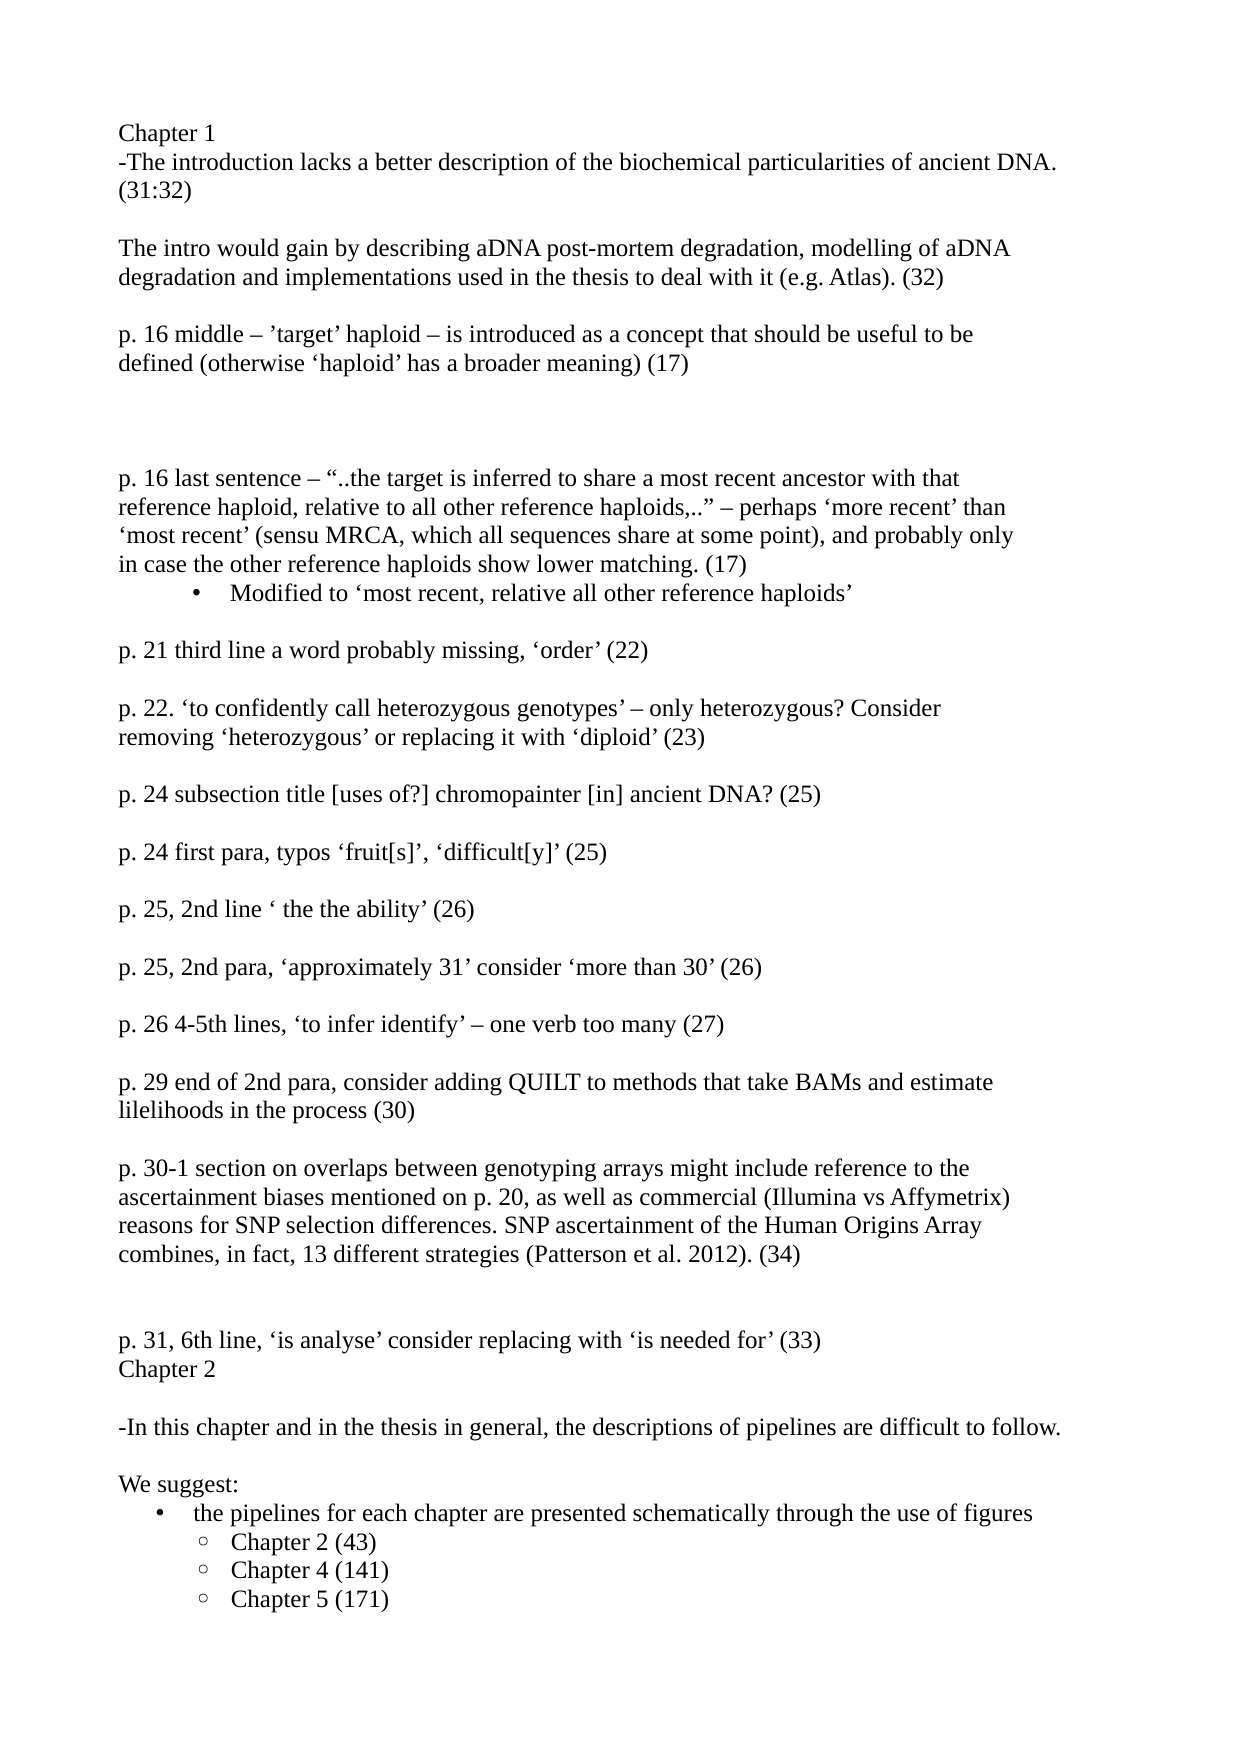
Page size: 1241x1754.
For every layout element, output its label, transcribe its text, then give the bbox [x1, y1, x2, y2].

text lilelihoods in the process (30) [118, 1096, 1122, 1124]
text reference haploid, relative to all other reference haploids,..” – perhaps ‘more recent’ than [118, 492, 1122, 521]
text p. 31, 6th line, ‘is analyse’ consider replacing with ‘is needed for’ (33) [118, 1326, 1122, 1354]
text p. 24 first para, typos ‘fruit[s]’, ‘difficult[y]’ (25) [118, 837, 1122, 866]
text -The introduction lacks a better description of the biochemical particularities of ancient DNA. (31:32) [118, 147, 1122, 204]
list Modified to ‘most recent, relative all other reference haploids’ [192, 578, 1122, 607]
text The intro would gain by describing aDNA post-mortem degradation, modelling of aDNA [118, 233, 1122, 262]
text p. 26 4-5th lines, ‘to infer identify’ – one verb too many (27) [118, 1009, 1122, 1038]
text removing ‘heterozygous’ or replacing it with ‘diploid’ (23) [118, 722, 1122, 751]
text degradation and implementations used in the thesis to deal with it (e.g. Atlas). (32) [118, 262, 1122, 291]
text -In this chapter and in the thesis in general, the descriptions of pipelines are difficult to follow. [118, 1412, 1122, 1441]
text reasons for SNP selection differences. SNP ascertainment of the Human Origins Array [118, 1211, 1122, 1239]
text p. 30-1 section on overlaps between genotyping arrays might include reference to the [118, 1153, 1122, 1182]
text p. 25, 2nd para, ‘approximately 31’ consider ‘more than 30’ (26) [118, 952, 1122, 981]
text p. 21 third line a word probably missing, ‘order’ (22) [118, 636, 1122, 664]
list Chapter 5 (171) [193, 1584, 1122, 1613]
text in case the other reference haploids show lower matching. (17) [118, 549, 1122, 578]
text p. 25, 2nd line ‘ the the ability’ (26) [118, 894, 1122, 923]
list Chapter 2 (43) [193, 1527, 1122, 1556]
text p. 24 subsection title [uses of?] chromopainter [in] ancient DNA? (25) [118, 779, 1122, 808]
text ‘most recent’ (sensu MRCA, which all sequences share at some point), and probably only [118, 521, 1122, 549]
list the pipelines for each chapter are presented schematically through the use of figures [156, 1498, 1122, 1527]
text p. 16 last sentence – “..the target is inferred to share a most recent ancestor with that [118, 463, 1122, 492]
text defined (otherwise ‘haploid’ has a broader meaning) (17) [118, 348, 1122, 377]
text Chapter 1 [118, 118, 1122, 147]
text p. 16 middle – ’target’ haploid – is introduced as a concept that should be useful to be [118, 319, 1122, 348]
list Chapter 4 (141) [193, 1556, 1122, 1584]
text combines, in fact, 13 different strategies (Patterson et al. 2012). (34) [118, 1239, 1122, 1268]
text p. 22. ‘to confidently call heterozygous genotypes’ – only heterozygous? Consider [118, 693, 1122, 722]
text ascertainment biases mentioned on p. 20, as well as commercial (Illumina vs Affymetrix) [118, 1182, 1122, 1211]
text We suggest: [118, 1469, 1122, 1498]
text Chapter 2 [118, 1354, 1122, 1383]
text p. 29 end of 2nd para, consider adding QUILT to methods that take BAMs and estimate [118, 1067, 1122, 1096]
